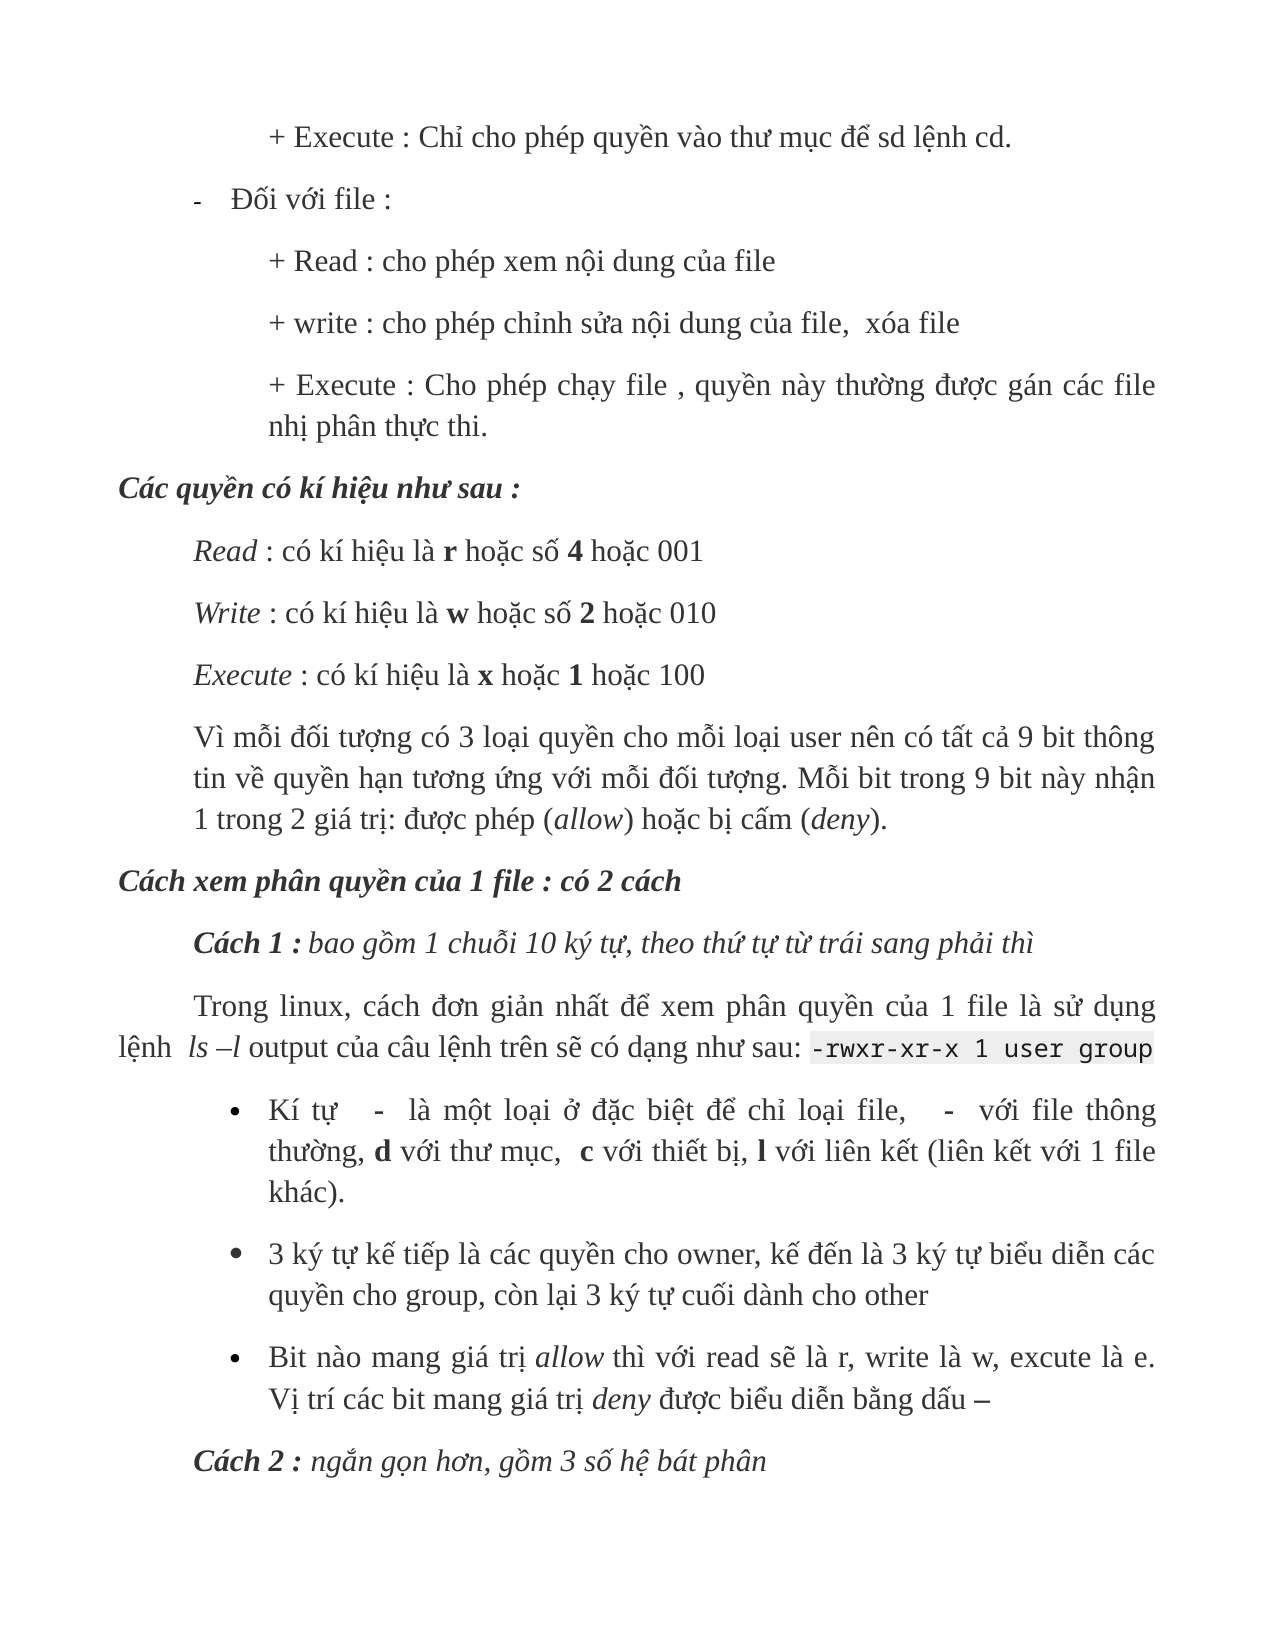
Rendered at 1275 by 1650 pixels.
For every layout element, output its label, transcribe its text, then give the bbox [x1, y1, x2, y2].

text Write : có kí hiệu là w hoặc số 2 hoặc 010 [118, 594, 1157, 630]
text Cách xem phân quyền của 1 file : có 2 cách [118, 863, 1157, 899]
list Đối với file : [193, 180, 1157, 216]
text + Execute : Cho phép chạy file , quyền này thường được gán các file nhị phân thực thi. [268, 366, 1157, 444]
text + Read : cho phép xem nội dung của file [268, 242, 1157, 278]
list Kí tự - là một loại ở đặc biệt để chỉ loại file, - với file thông thường, d với thư mục, c với thiết bị, l với liên kết (liên kết với 1 file khác). [231, 1091, 1157, 1209]
list Bit nào mang giá trị allow thì với read sẽ là r, write là w, excute là e. Vị trí các bit mang giá trị deny được biểu diễn bằng dấu – [231, 1339, 1157, 1416]
text Execute : có kí hiệu là x hoặc 1 hoặc 100 [118, 656, 1157, 692]
text Read : có kí hiệu là r hoặc số 4 hoặc 001 [118, 532, 1157, 568]
list 3 ký tự kế tiếp là các quyền cho owner, kế đến là 3 ký tự biểu diễn các quyền cho group, còn lại 3 ký tự cuối dành cho other [231, 1235, 1157, 1313]
text Vì mỗi đối tượng có 3 loại quyền cho mỗi loại user nên có tất cả 9 bit thông tin về quyền hạn tương ứng với mỗi đối tượng. Mỗi bit trong 9 bit này nhận 1 trong 2 giá trị: được phép (allow) hoặc bị cấm (deny). [193, 718, 1157, 837]
text Trong linux, cách đơn giản nhất để xem phân quyền của 1 file là sử dụng lệnh ls –l output của câu lệnh trên sẽ có dạng như sau: -rwxr-xr-x 1 user group [118, 987, 1157, 1064]
text + write : cho phép chỉnh sửa nội dung của file, xóa file [268, 304, 1157, 340]
text Cách 2 : ngắn gọn hơn, gồm 3 số hệ bát phân [193, 1442, 1157, 1478]
text Các quyền có kí hiệu như sau : [118, 470, 1157, 506]
text + Execute : Chỉ cho phép quyền vào thư mục để sd lệnh cd. [268, 118, 1157, 154]
text Cách 1 : bao gồm 1 chuỗi 10 ký tự, theo thứ tự từ trái sang phải thì [118, 925, 1157, 961]
